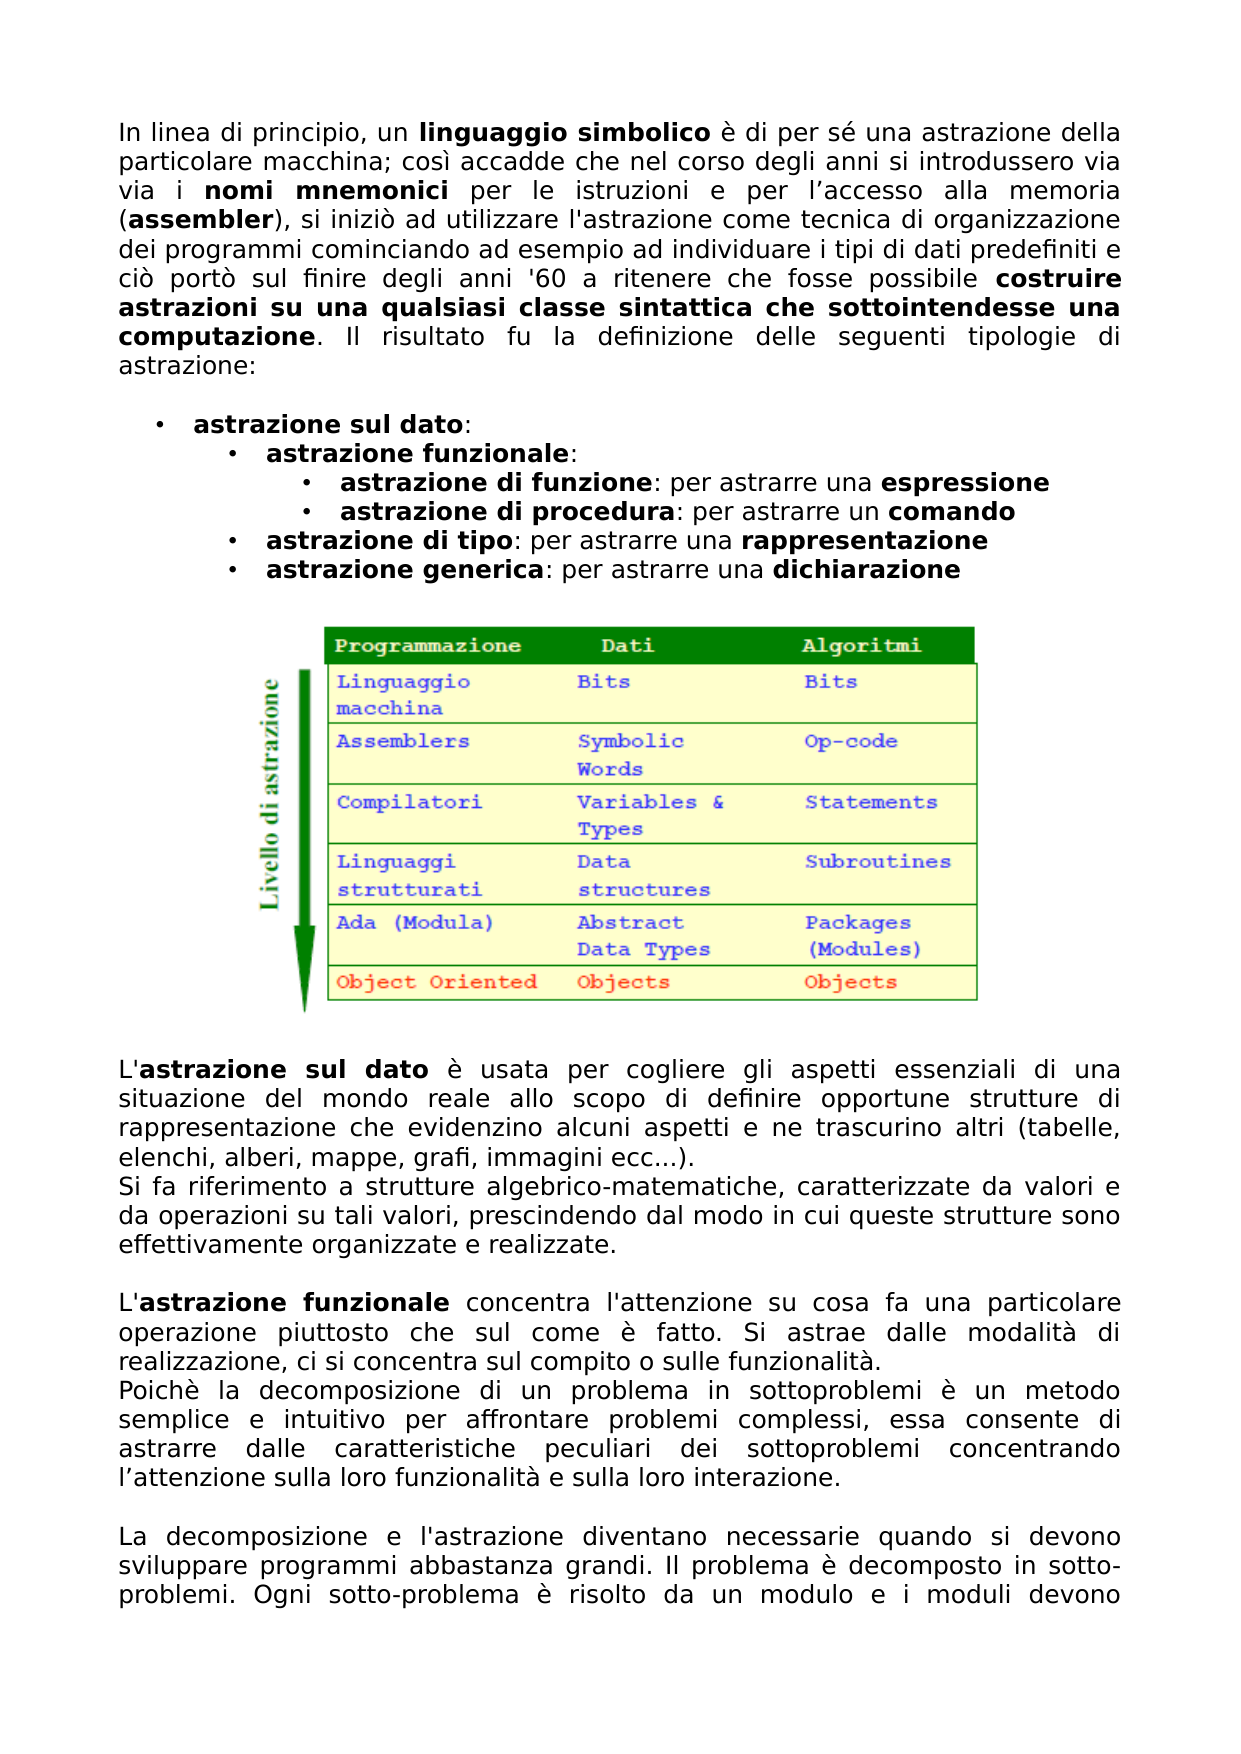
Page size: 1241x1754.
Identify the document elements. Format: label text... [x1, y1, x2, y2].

text L'astrazione sul dato è usata per cogliere gli aspetti essenziali di una situazione del mondo reale allo scopo di definire opportune strutture di rappresentazione che evidenzino alcuni aspetti e ne trascurino altri (tabelle, elenchi, alberi, mappe, grafi, immagini ecc...). [118, 1055, 1122, 1172]
list astrazione funzionale: [228, 439, 1122, 468]
text L'astrazione funzionale concentra l'attenzione su cosa fa una particolare operazione piuttosto che sul come è fatto. Si astrae dalle modalità di realizzazione, ci si concentra sul compito o sulle funzionalità. [118, 1288, 1122, 1376]
text La decomposizione e l'astrazione diventano necessarie quando si devono sviluppare programmi abbastanza grandi. Il problema è decomposto in sotto-problemi. Ogni sotto-problema è risolto da un modulo e i moduli devono [118, 1522, 1122, 1609]
list astrazione di procedura: per astrarre un comando [302, 497, 1122, 526]
list astrazione di funzione: per astrarre una espressione [302, 468, 1122, 497]
text Si fa riferimento a strutture algebrico-matematiche, caratterizzate da valori e da operazioni su tali valori, prescindendo dal modo in cui queste strutture sono effettivamente organizzate e realizzate. [118, 1172, 1122, 1259]
text In linea di principio, un linguaggio simbolico è di per sé una astrazione della particolare macchina; così accadde che nel corso degli anni si introdussero via via i nomi mnemonici per le istruzioni e per l’accesso alla memoria (assembler), si iniziò ad utilizzare l'astrazione come tecnica di organizzazione dei programmi cominciando ad esempio ad individuare i tipi di dati predefiniti e ciò portò sul finire degli anni '60 a ritenere che fosse possibile costruire astrazioni su una qualsiasi classe sintattica che sottointendesse una computazione. Il risultato fu la definizione delle seguenti tipologie di astrazione: [118, 118, 1122, 381]
text Poichè la decomposizione di un problema in sottoproblemi è un metodo semplice e intuitivo per affrontare problemi complessi, essa consente di astrarre dalle caratteristiche peculiari dei sottoproblemi concentrando l’attenzione sulla loro funzionalità e sulla loro interazione. [118, 1376, 1122, 1493]
list astrazione generica: per astrarre una dichiarazione [228, 556, 1122, 585]
list astrazione di tipo: per astrarre una rappresentazione [228, 526, 1122, 556]
list astrazione sul dato: [156, 410, 1122, 439]
picture [251, 613, 989, 1026]
